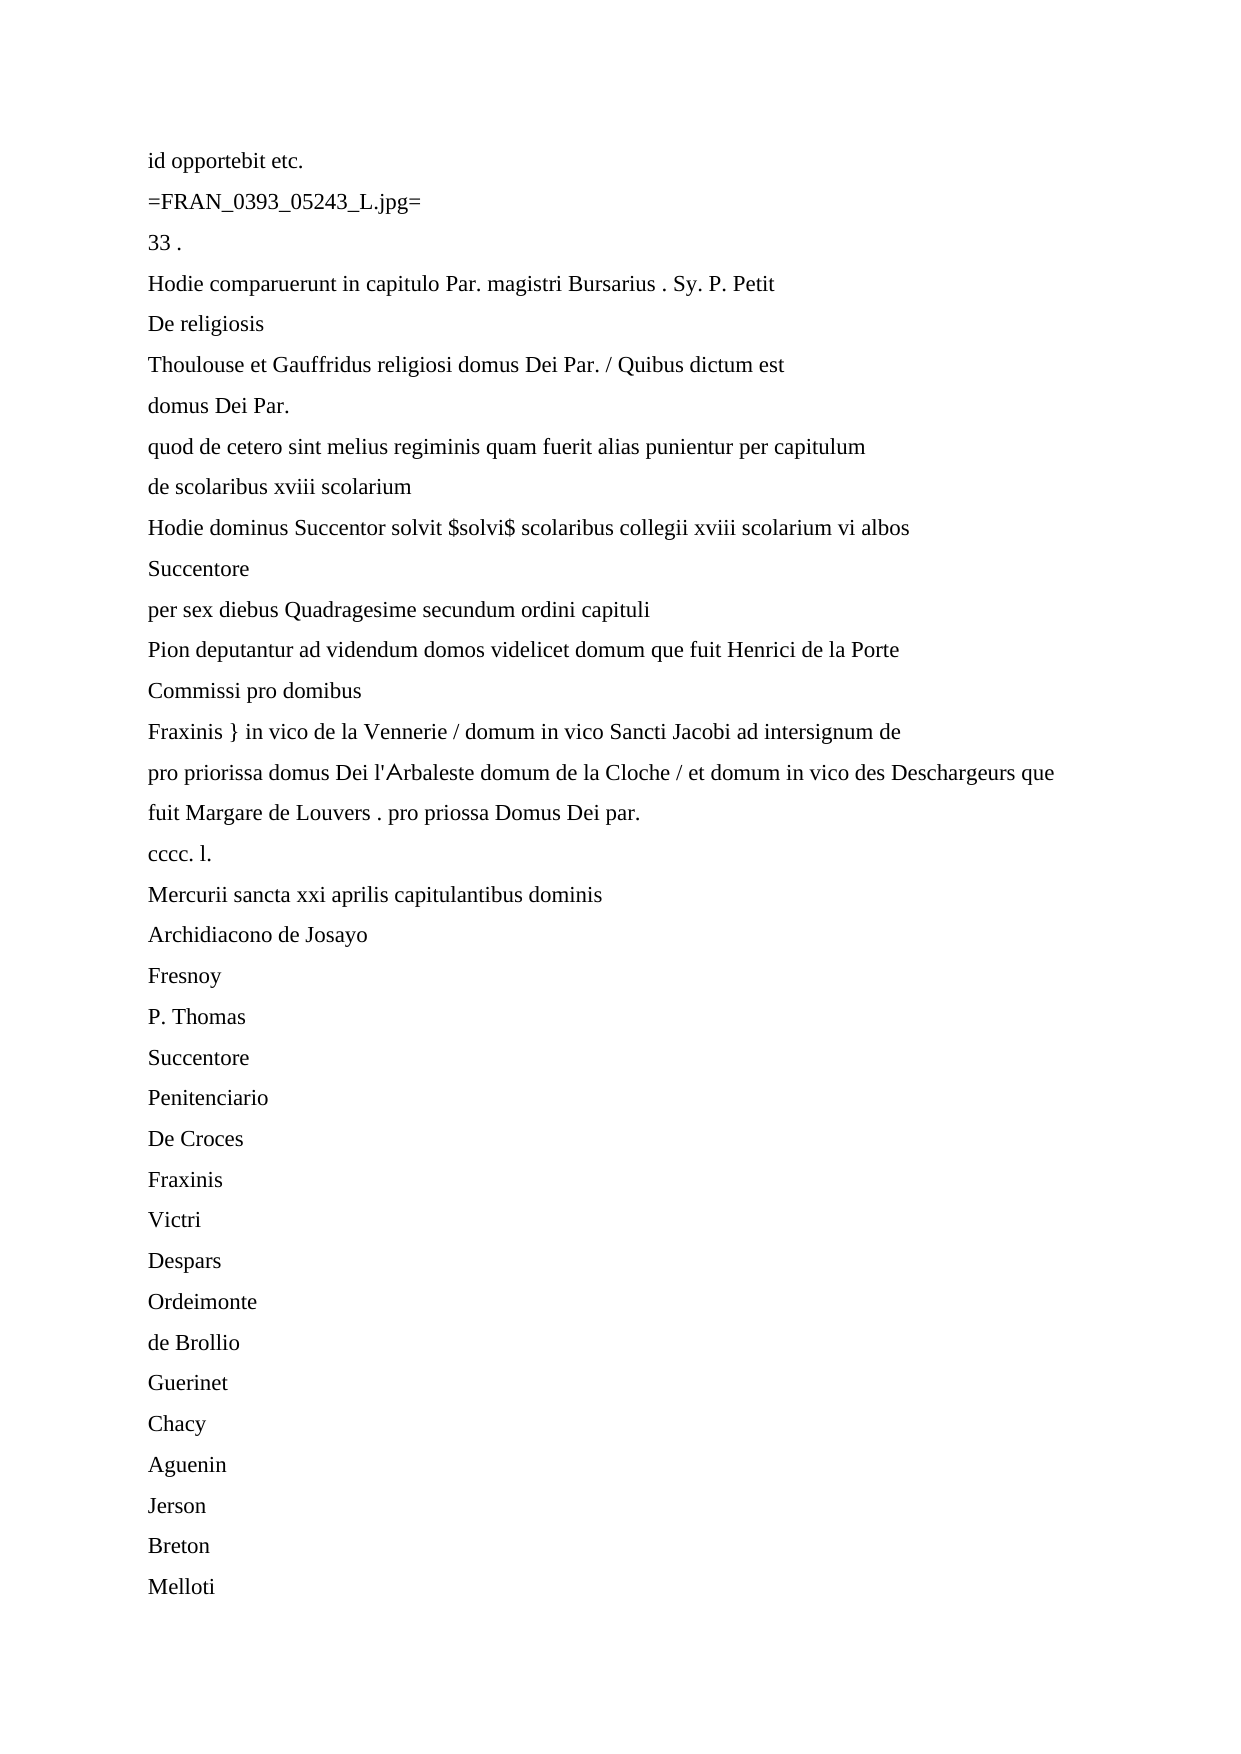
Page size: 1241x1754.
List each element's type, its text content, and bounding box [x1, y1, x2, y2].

text Victri [148, 1207, 1093, 1233]
text Fraxinis } in vico de la Vennerie / domum in vico Sancti Jacobi ad intersignum de [148, 718, 1093, 744]
text De religiosis [148, 311, 1093, 337]
text de Brollio [148, 1329, 1093, 1355]
text de scolaribus xviii scolarium [148, 473, 1093, 500]
text P. Thomas [148, 1003, 1093, 1029]
text Ordeimonte [148, 1288, 1093, 1314]
text domus Dei Par. [148, 392, 1093, 418]
text Breton [148, 1532, 1093, 1559]
text Chacy [148, 1410, 1093, 1437]
text fuit Margare de Louvers . pro priossa Domus Dei par. [148, 799, 1093, 826]
text Commissi pro domibus [148, 677, 1093, 703]
text =FRAN_0393_05243_L.jpg= [148, 188, 1093, 215]
text Succentore [148, 555, 1093, 581]
text Pion deputantur ad videndum domos videlicet domum que fuit Henrici de la Porte [148, 636, 1093, 663]
text Jerson [148, 1492, 1093, 1518]
text Succentore [148, 1044, 1093, 1070]
text Melloti [148, 1573, 1093, 1599]
text quod de cetero sint melius regiminis quam fuerit alias punientur per capitulum [148, 433, 1093, 459]
text Thoulouse et Gauffridus religiosi domus Dei Par. / Quibus dictum est [148, 351, 1093, 378]
text De Croces [148, 1125, 1093, 1151]
text 33 . [148, 229, 1093, 255]
text Fresnoy [148, 962, 1093, 988]
text pro priorissa domus Dei l'ᗅrbaleste domum de la Cloche / et domum in vico des Deschargeurs que [148, 758, 1093, 785]
text cccc. l. [148, 840, 1093, 866]
text Penitenciario [148, 1084, 1093, 1111]
text Fraxinis [148, 1166, 1093, 1192]
text Hodie comparuerunt in capitulo Par. magistri Bursarius . Sy. P. Petit [148, 270, 1093, 296]
text Aguenin [148, 1451, 1093, 1477]
text Archidiacono de Josayo [148, 921, 1093, 948]
text Despars [148, 1247, 1093, 1274]
text per sex diebus Quadragesime secundum ordini capituli [148, 596, 1093, 622]
text Guerinet [148, 1369, 1093, 1396]
text Mercurii sancta xxi aprilis capitulantibus dominis [148, 881, 1093, 907]
text id opportebit etc. [148, 148, 1093, 174]
text Hodie dominus Succentor solvit $solvi$ scolaribus collegii xviii scolarium vi albos [148, 514, 1093, 541]
